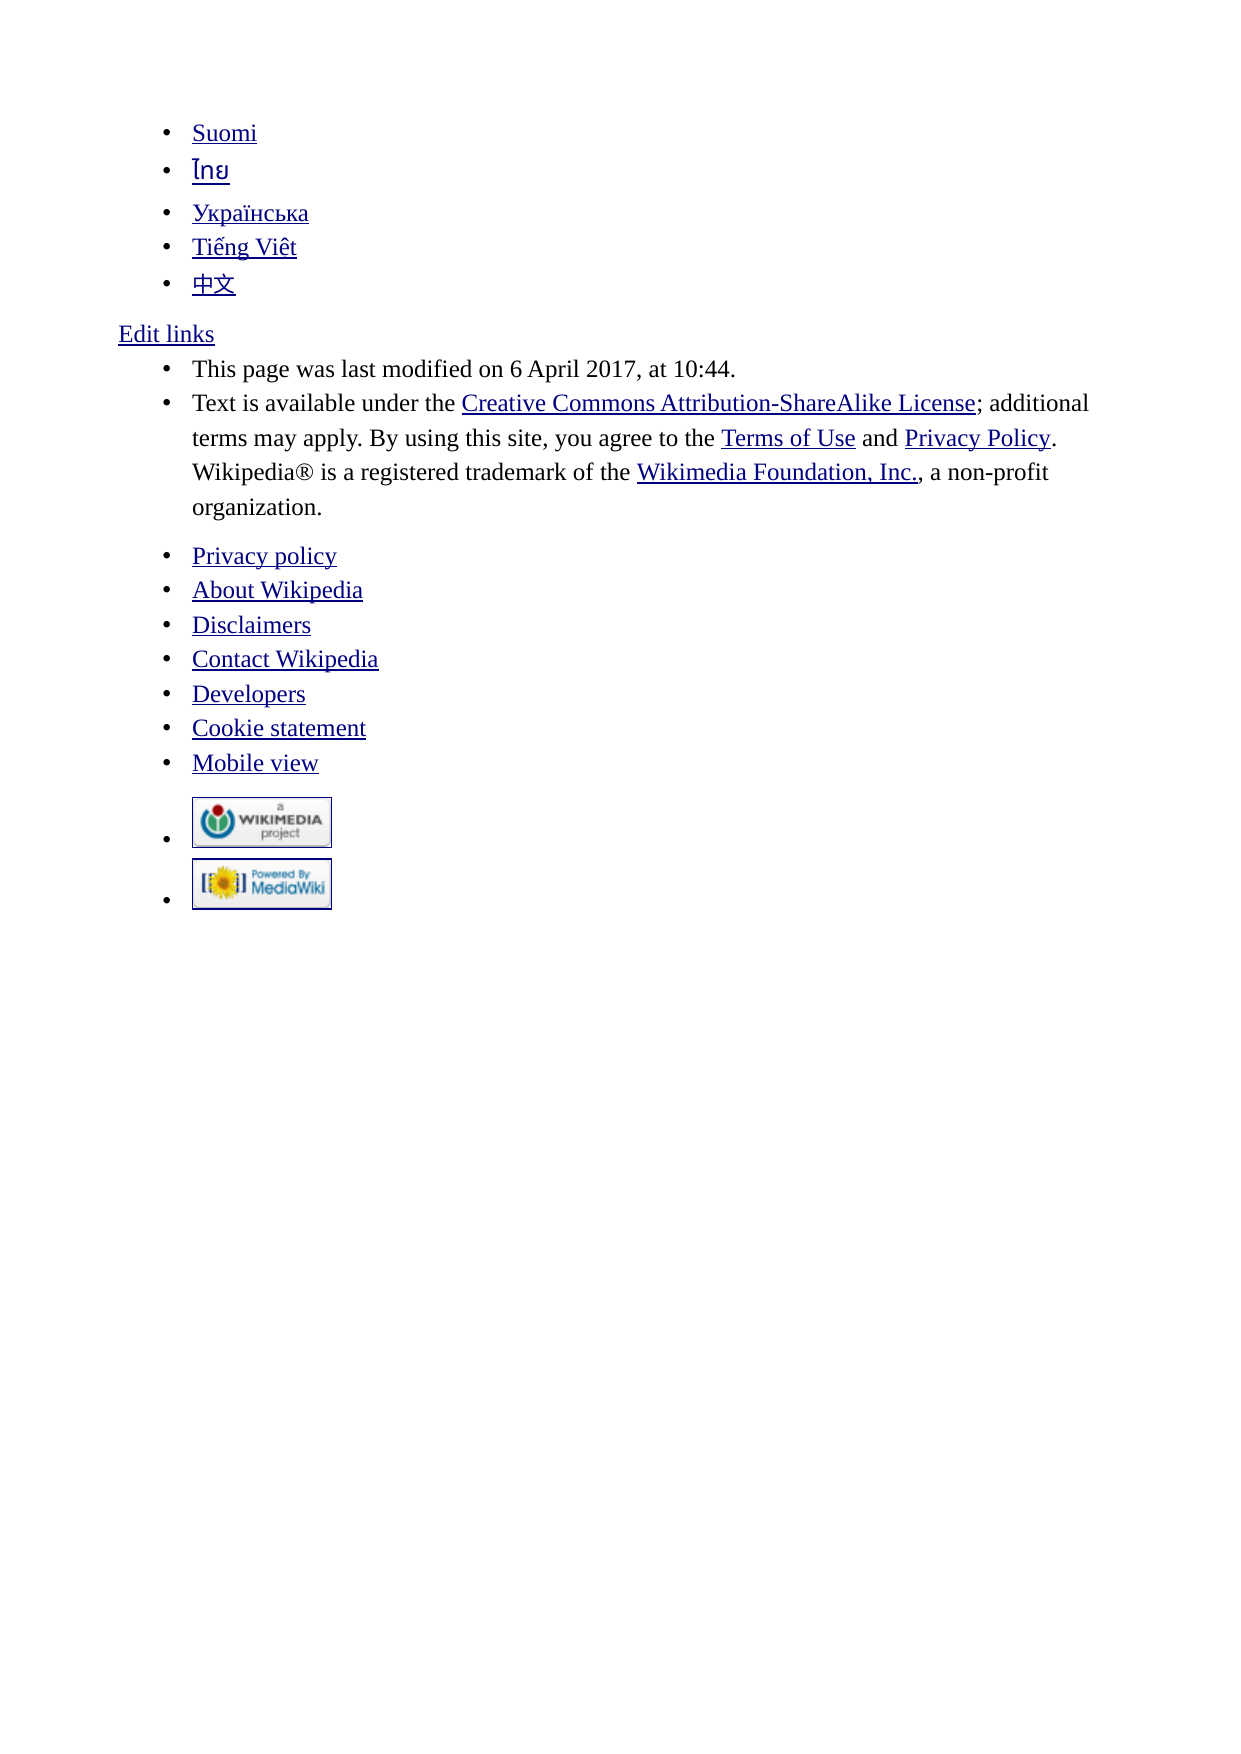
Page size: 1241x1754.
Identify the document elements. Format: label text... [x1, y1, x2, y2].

text Edit links [118, 319, 1122, 348]
list Contact Wikipedia [162, 644, 1122, 673]
picture [193, 860, 331, 908]
list 中文 [162, 267, 1122, 298]
list Cookie statement [162, 713, 1122, 742]
list Suomi [162, 118, 1122, 147]
list ไทย [162, 153, 1122, 190]
picture [193, 798, 331, 847]
list Mobile view [162, 748, 1122, 776]
list About Wikipedia [162, 575, 1122, 604]
list Text is available under the Creative Commons Attribution-ShareAlike License; additional terms may apply. By using this site, you agree to the Terms of Use and Privacy Policy. Wikipedia® is a registered trademark of the Wikimedia Foundation, Inc., a non-profit organization. [162, 388, 1122, 521]
list This page was last modified on 6 April 2017, at 10:44. [162, 354, 1122, 383]
list Disclaimers [162, 610, 1122, 638]
list Українська [162, 198, 1122, 227]
list Developers [162, 679, 1122, 707]
list Tiếng Việt [162, 232, 1122, 261]
list Privacy policy [162, 541, 1122, 569]
